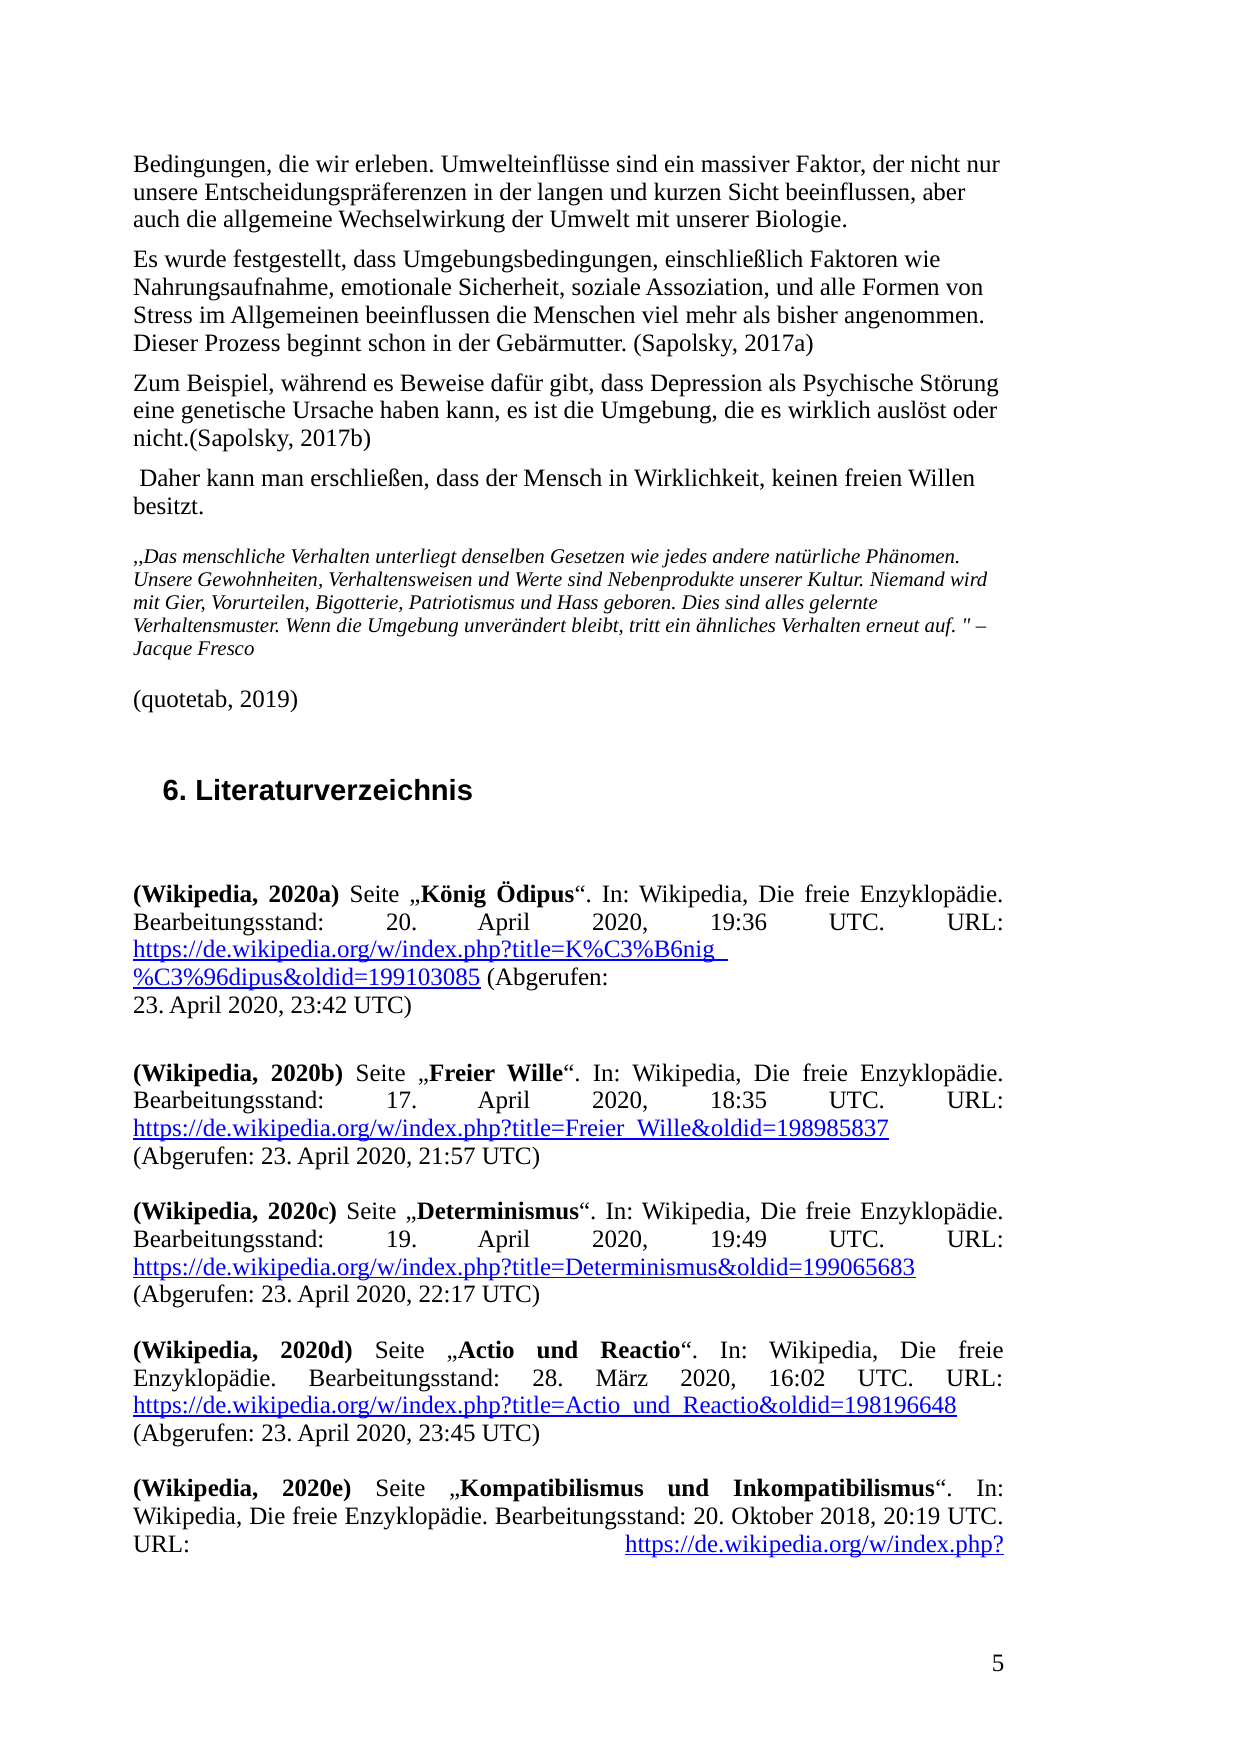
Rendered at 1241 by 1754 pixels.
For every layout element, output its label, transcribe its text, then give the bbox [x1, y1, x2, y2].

text Daher kann man erschließen, dass der Mensch in Wirklichkeit, keinen freien Willen besitzt. [133, 464, 1004, 520]
text (Wikipedia, 2020e) Seite „Kompatibilismus und Inkompatibilismus“. In: Wikipedia, Die freie Enzyklopädie. Bearbeitungsstand: 20. Oktober 2018, 20:19 UTC. URL: https://de.wikipedia.org/w/index.php? [133, 1474, 1004, 1558]
text Es wurde festgestellt, dass Umgebungsbedingungen, einschließlich Faktoren wie Nahrungsaufnahme, emotionale Sicherheit, soziale Assoziation, und alle Formen von Stress im Allgemeinen beeinflussen die Menschen viel mehr als bisher angenommen. Dieser Prozess beginnt schon in der Gebärmutter. (Sapolsky, 2017a) [133, 246, 1004, 356]
text (quotetab, 2019) [133, 685, 1004, 713]
text Bedingungen, die wir erleben. Umwelteinflüsse sind ein massiver Faktor, der nicht nur unsere Entscheidungspräferenzen in der langen und kurzen Sicht beeinflussen, aber auch die allgemeine Wechselwirkung der Umwelt mit unserer Biologie. [133, 150, 1004, 233]
text Zum Beispiel, während es Beweise dafür gibt, dass Depression als Psychische Störung eine genetische Ursache haben kann, es ist die Umgebung, die es wirklich auslöst oder nicht.(Sapolsky, 2017b) [133, 369, 1004, 452]
text (Wikipedia, 2020b) Seite „Freier Wille“. In: Wikipedia, Die freie Enzyklopädie. Bearbeitungsstand: 17. April 2020, 18:35 UTC. URL: https://de.wikipedia.org/w/index.php?title=Freier_Wille&oldid=198985837 (Abgerufen: 23. April 2020, 21:57 UTC) [133, 1059, 1004, 1170]
subtitle 6. Literaturverzeichnis [133, 774, 1004, 806]
text ,,Das menschliche Verhalten unterliegt denselben Gesetzen wie jedes andere natürliche Phänomen. Unsere Gewohnheiten, Verhaltensweisen und Werte sind Nebenprodukte unserer Kultur. Niemand wird mit Gier, Vorurteilen, Bigotterie, Patriotismus und Hass geboren. Dies sind alles gelernte Verhaltensmuster. Wenn die Umgebung unverändert bleibt, tritt ein ähnliches Verhalten erneut auf. " – Jacque Fresco [133, 545, 1004, 660]
text (Wikipedia, 2020a) Seite „König Ödipus“. In: Wikipedia, Die freie Enzyklopädie. Bearbeitungsstand: 20. April 2020, 19:36 UTC. URL: https://de.wikipedia.org/w/index.php?title=K%C3%B6nig_%C3%96dipus&oldid=199103085 (Abgerufen: [133, 880, 1004, 991]
text (Wikipedia, 2020d) Seite „Actio und Reactio“. In: Wikipedia, Die freie Enzyklopädie. Bearbeitungsstand: 28. März 2020, 16:02 UTC. URL: https://de.wikipedia.org/w/index.php?title=Actio_und_Reactio&oldid=198196648 (Abgerufen: 23. April 2020, 23:45 UTC) [133, 1336, 1004, 1447]
text 23. April 2020, 23:42 UTC) [133, 991, 1004, 1019]
text (Wikipedia, 2020c) Seite „Determinismus“. In: Wikipedia, Die freie Enzyklopädie. Bearbeitungsstand: 19. April 2020, 19:49 UTC. URL: https://de.wikipedia.org/w/index.php?title=Determinismus&oldid=199065683 (Abgerufen: 23. April 2020, 22:17 UTC) [133, 1197, 1004, 1308]
